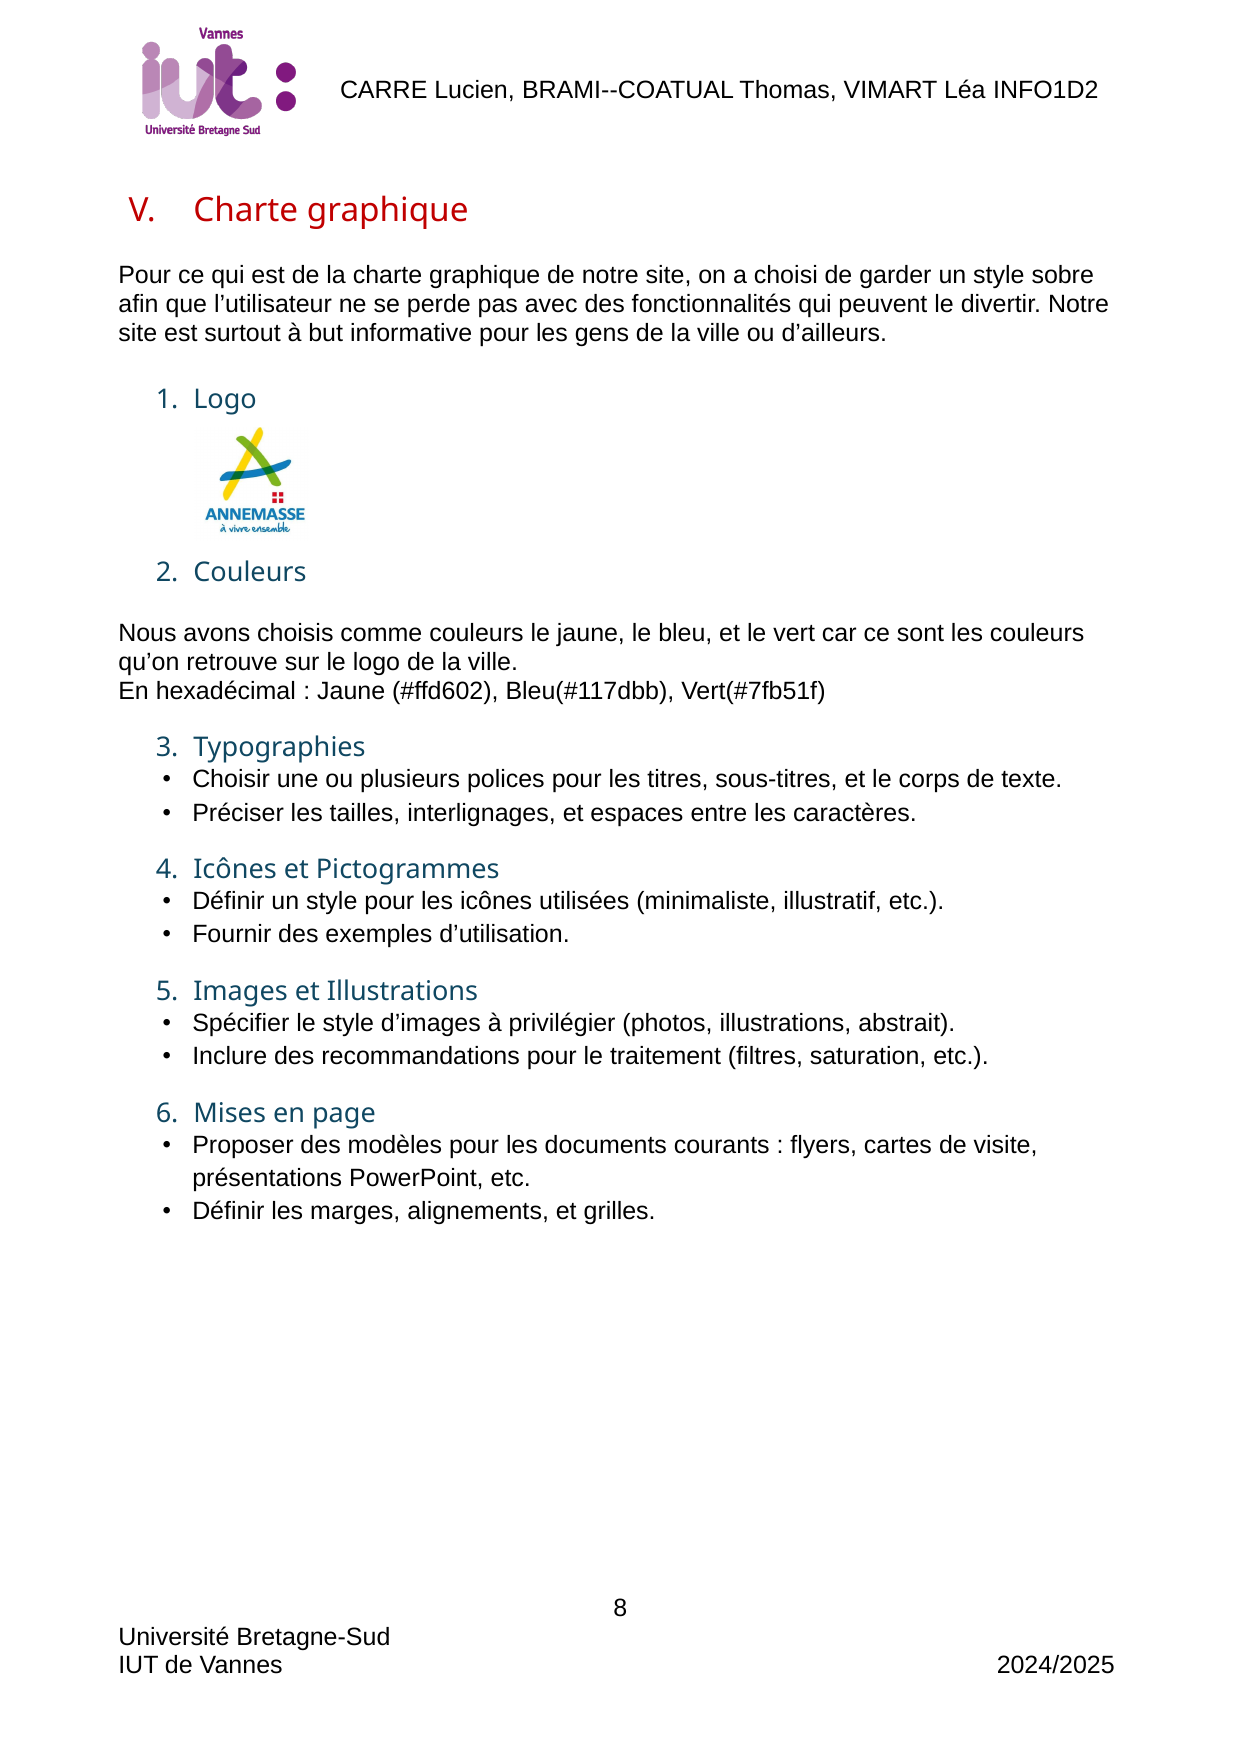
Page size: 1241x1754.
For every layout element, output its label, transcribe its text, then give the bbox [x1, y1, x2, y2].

list Fournir des exemples d’utilisation. [162, 919, 1122, 948]
subtitle Logo [156, 379, 1122, 416]
picture [118, 7, 319, 157]
list Inclure des recommandations pour le traitement (filtres, saturation, etc.). [162, 1041, 1122, 1070]
picture [193, 427, 309, 541]
list Définir les marges, alignements, et grilles. [162, 1196, 1122, 1225]
text Pour ce qui est de la charte graphique de notre site, on a choisi de garder un style sobre afin que l’utilisateur ne se perde pas avec des fonctionnalités qui peuvent le divertir. Notre site est surtout à but informative pour les gens de la ville ou d’ailleurs. [118, 260, 1122, 375]
list Préciser les tailles, interlignages, et espaces entre les caractères. [162, 798, 1122, 826]
subtitle Couleurs [156, 553, 1122, 589]
list Choisir une ou plusieurs polices pour les titres, sous-titres, et le corps de texte. [162, 764, 1122, 793]
list Proposer des modèles pour les documents courants : flyers, cartes de visite, présentations PowerPoint, etc. [162, 1130, 1122, 1192]
subtitle Typographies [156, 728, 1122, 764]
text En hexadécimal : Jaune (#ffd602), Bleu(#117dbb), Vert(#7fb51f) [118, 676, 1122, 704]
subtitle Charte graphique [156, 186, 1122, 232]
subtitle Images et Illustrations [156, 971, 1122, 1008]
list Spécifier le style d’images à privilégier (photos, illustrations, abstrait). [162, 1008, 1122, 1037]
subtitle Icônes et Pictogrammes [156, 849, 1122, 886]
subtitle Mises en page [156, 1093, 1122, 1130]
text Nous avons choisis comme couleurs le jaune, le bleu, et le vert car ce sont les couleurs qu’on retrouve sur le logo de la ville. [118, 618, 1122, 676]
list Définir un style pour les icônes utilisées (minimaliste, illustratif, etc.). [162, 886, 1122, 915]
